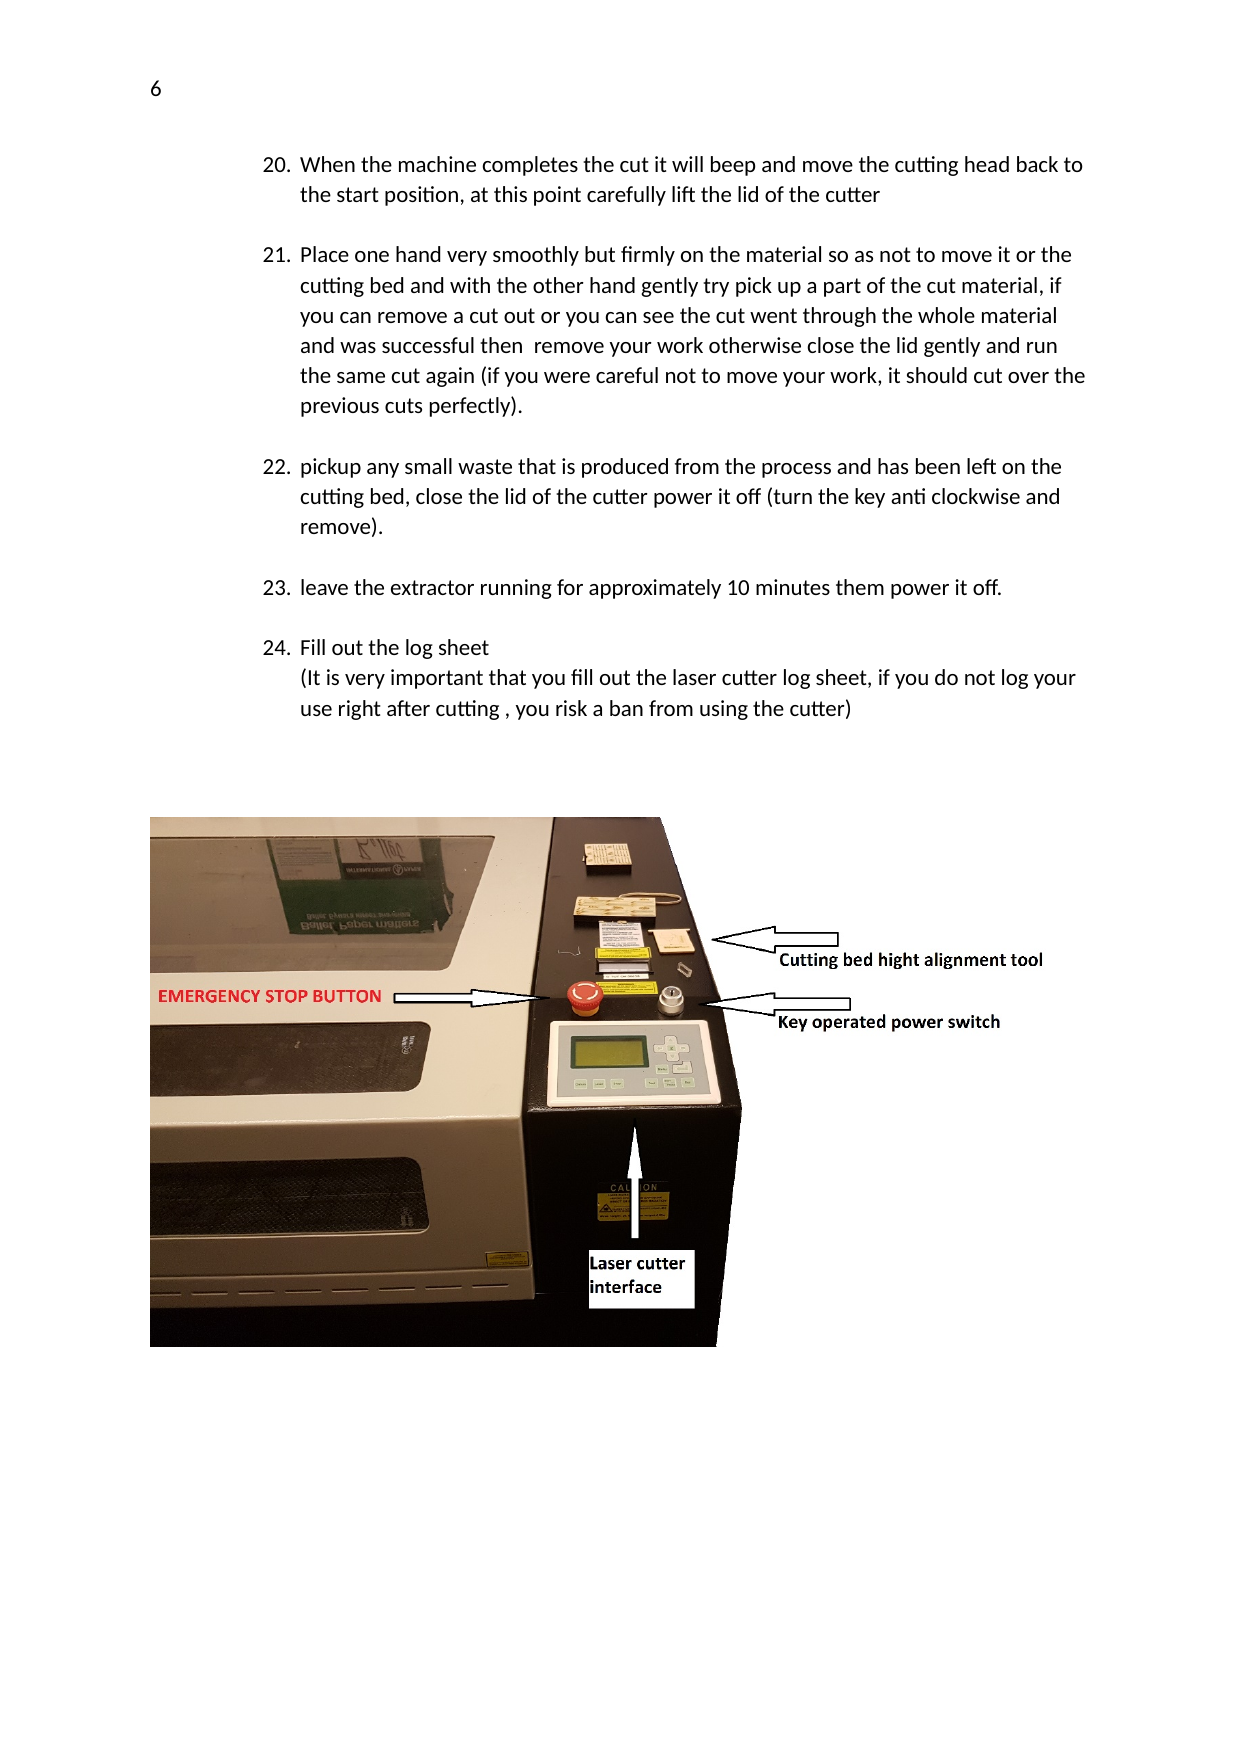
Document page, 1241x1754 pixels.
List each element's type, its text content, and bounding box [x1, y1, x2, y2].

picture [150, 817, 1090, 1347]
list When the machine completes the cut it will beep and move the cutting head back to the start position, at this point carefully lift the lid of the cutter [262, 150, 1090, 238]
list leave the extractor running for approximately 10 minutes them power it off. [262, 573, 1090, 631]
list Fill out the log sheet (It is very important that you fill out the laser cutter log sheet, if you do not log your use right after cutting , you risk a ban from using the cutter) [262, 633, 1090, 752]
list Place one hand very smoothly but firmly on the material so as not to move it or the cutting bed and with the other hand gently try pick up a part of the cut material, if you can remove a cut out or you can see the cut went through the whole material and was successful then remove your work otherwise close the lid gently and run the same cut again (if you were careful not to move your work, it should cut over the previous cuts perfectly). [262, 241, 1090, 450]
list pickup any small waste that is produced from the process and has been left on the cutting bed, close the lid of the cutter power it off (turn the key anti clockwise and remove). [262, 452, 1090, 571]
